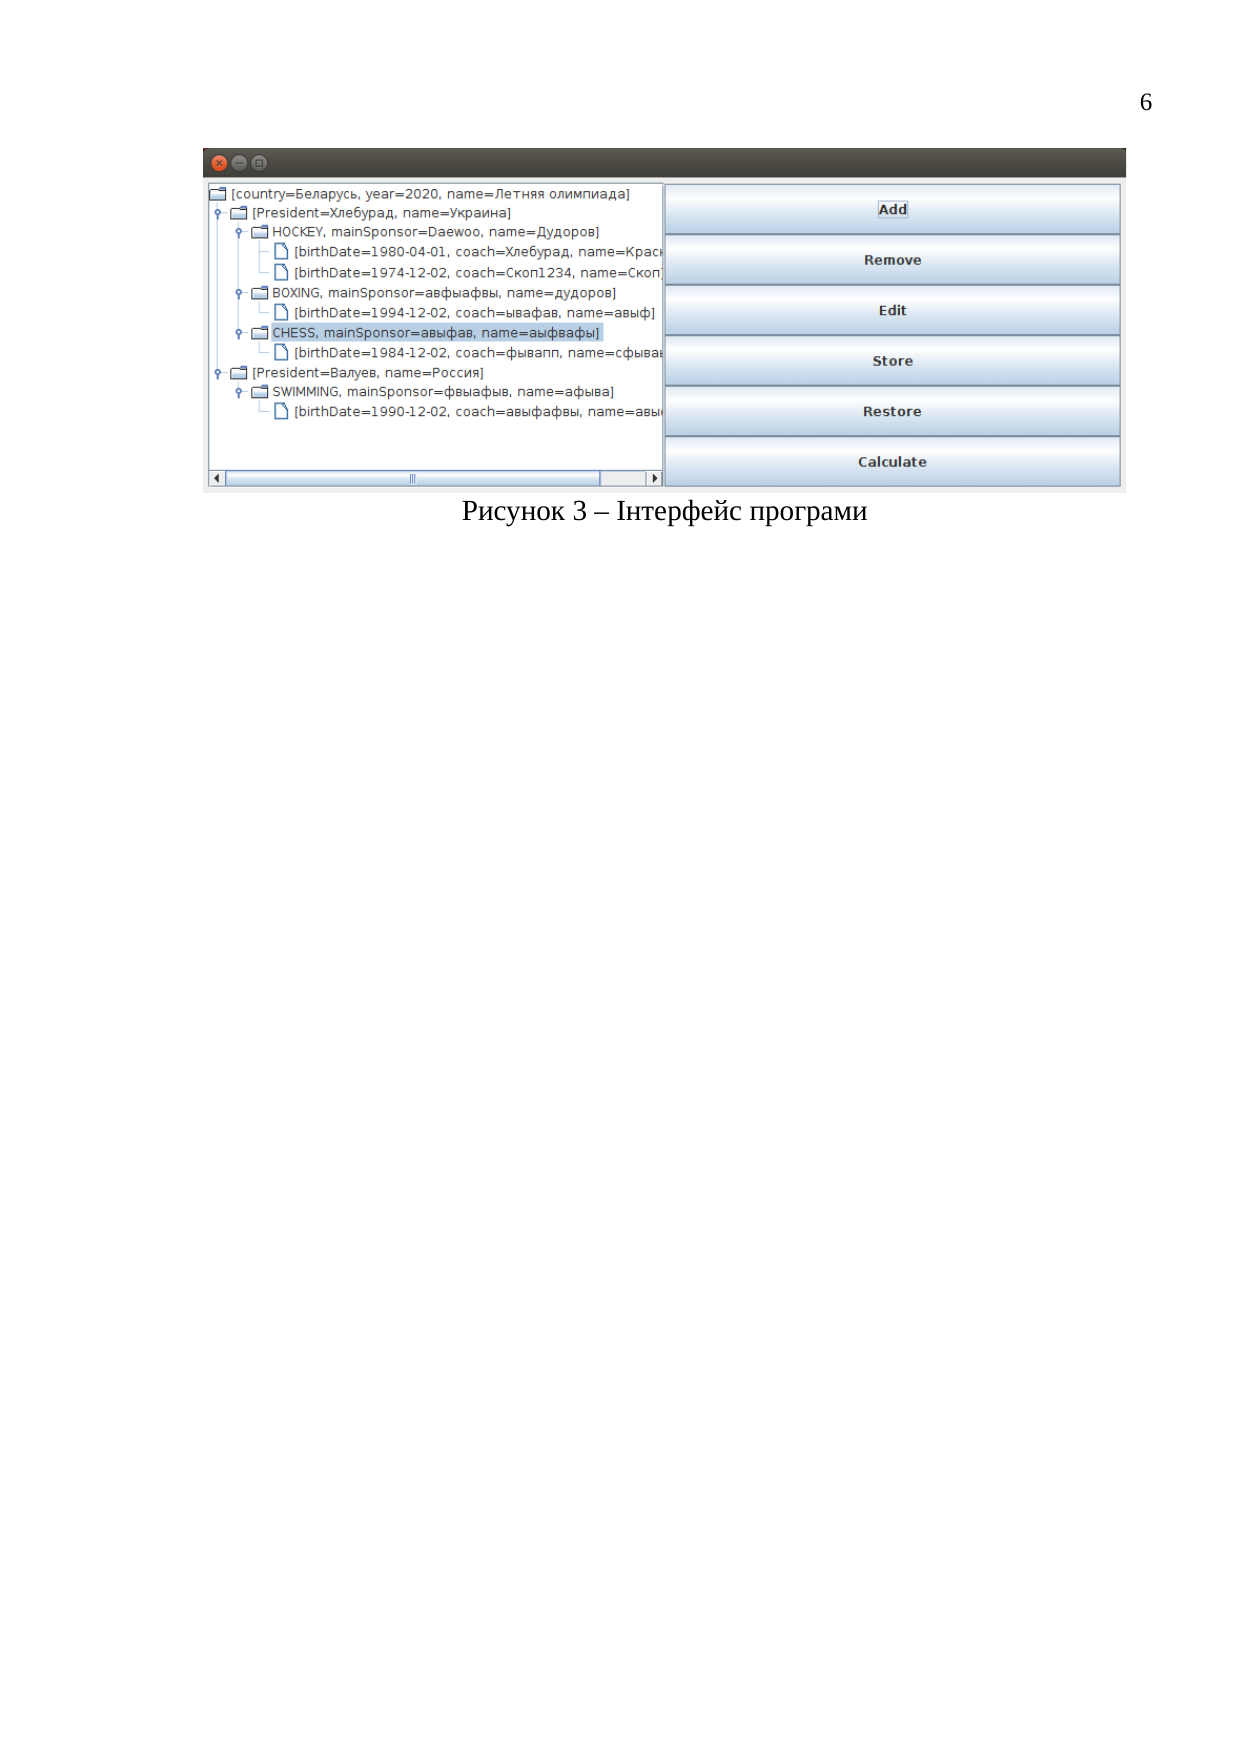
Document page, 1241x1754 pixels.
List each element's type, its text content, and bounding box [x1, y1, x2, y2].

picture [203, 148, 1127, 493]
text Рисунок 3 – Інтерфейс програми [203, 493, 1126, 526]
